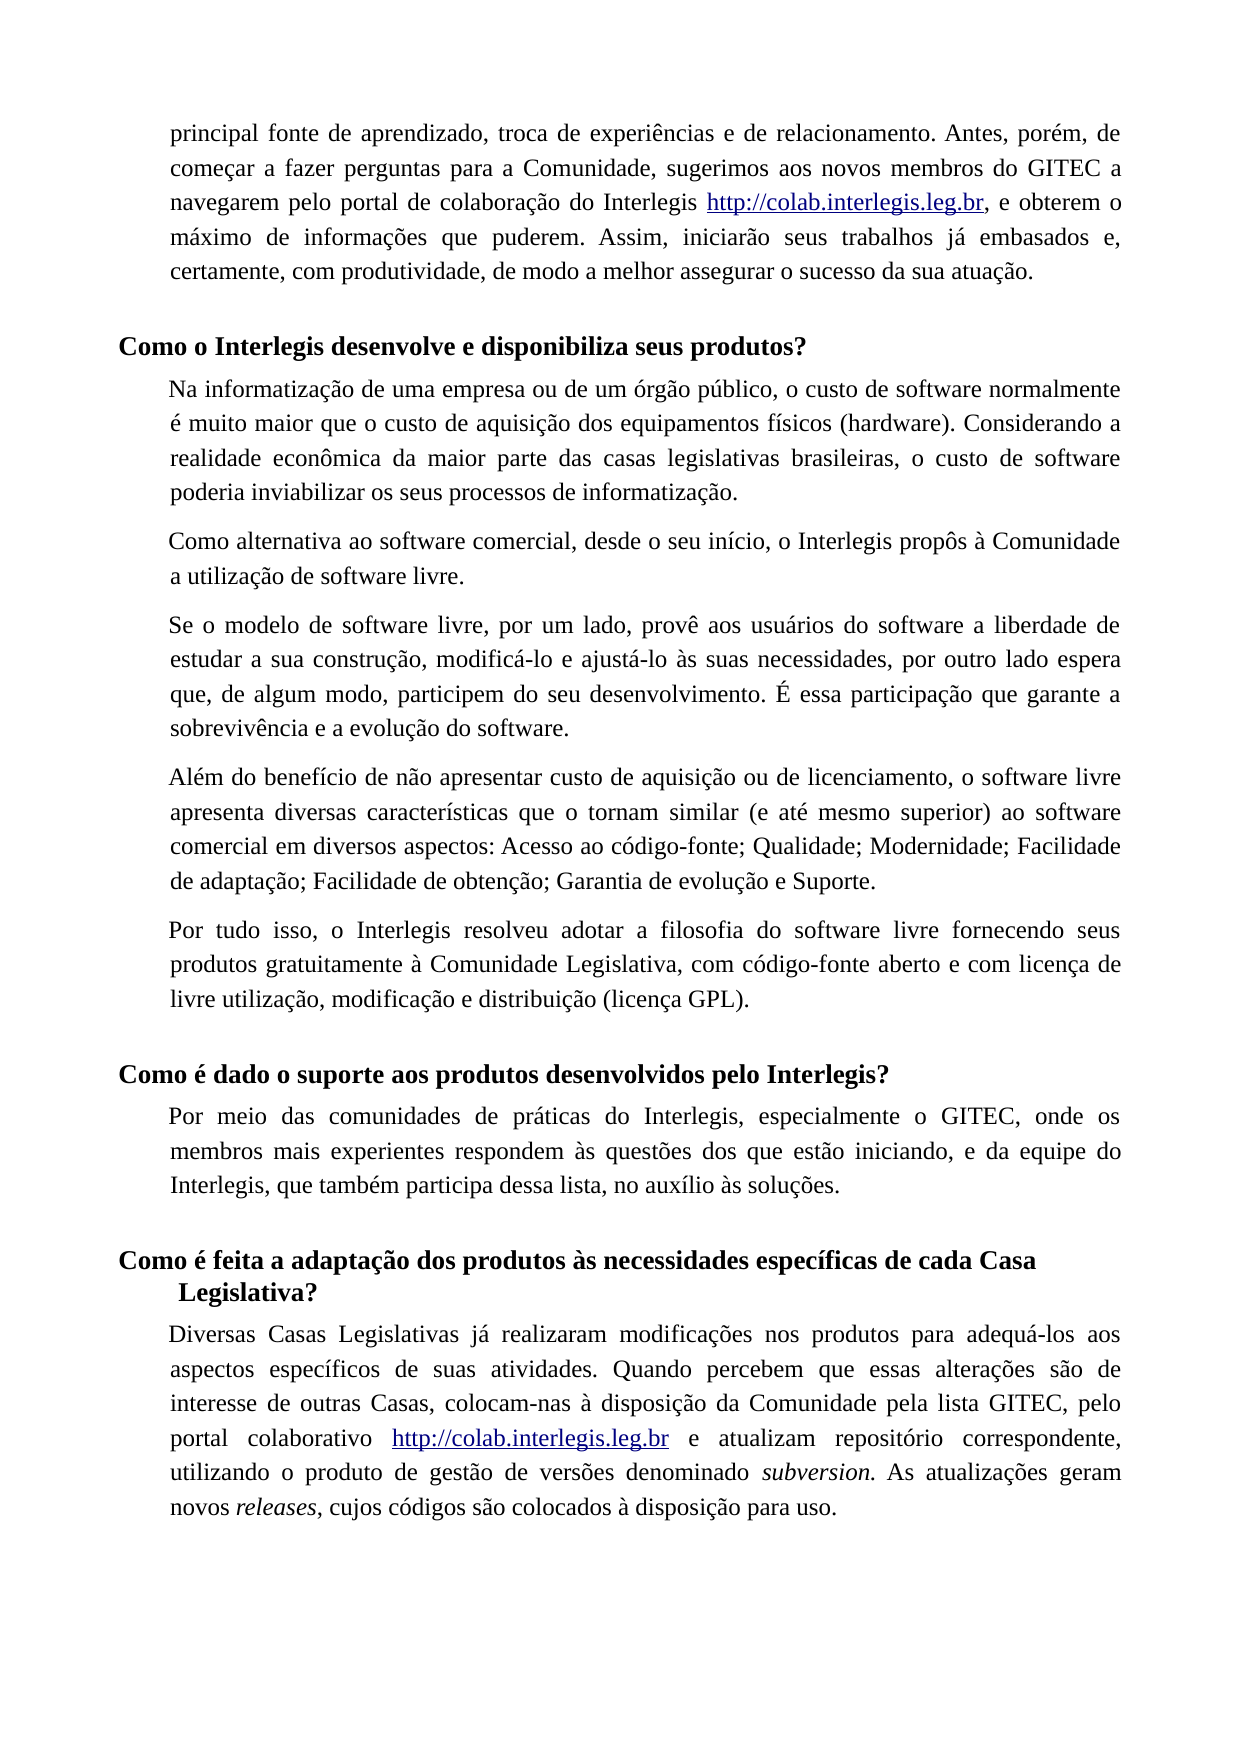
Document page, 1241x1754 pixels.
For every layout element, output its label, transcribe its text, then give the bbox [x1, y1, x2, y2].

text Por meio das comunidades de práticas do Interlegis, especialmente o GITEC, onde os membros mais experientes respondem às questões dos que estão iniciando, e da equipe do Interlegis, que também participa dessa lista, no auxílio às soluções. [168, 1101, 1122, 1199]
text Na informatização de uma empresa ou de um órgão público, o custo de software normalmente é muito maior que o custo de aquisição dos equipamentos físicos (hardware). Considerando a realidade econômica da maior parte das casas legislativas brasileiras, o custo de software poderia inviabilizar os seus processos de informatização. [168, 374, 1122, 506]
text principal fonte de aprendizado, troca de experiências e de relacionamento. Antes, porém, de começar a fazer perguntas para a Comunidade, sugerimos aos novos membros do GITEC a navegarem pelo portal de colaboração do Interlegis http://colab.interlegis.leg.br, e obterem o máximo de informações que puderem. Assim, iniciarão seus trabalhos já embasados e, certamente, com produtividade, de modo a melhor assegurar o sucesso da sua atuação. [168, 118, 1122, 285]
text Como alternativa ao software comercial, desde o seu início, o Interlegis propôs à Comunidade a utilização de software livre. [168, 526, 1122, 589]
text Além do benefício de não apresentar custo de aquisição ou de licenciamento, o software livre apresenta diversas características que o tornam similar (e até mesmo superior) ao software comercial em diversos aspectos: Acesso ao código-fonte; Qualidade; Modernidade; Facilidade de adaptação; Facilidade de obtenção; Garantia de evolução e Suporte. [168, 762, 1122, 894]
subtitle Como é dado o suporte aos produtos desenvolvidos pelo Interlegis? [118, 1058, 1122, 1089]
text Por tudo isso, o Interlegis resolveu adotar a filosofia do software livre fornecendo seus produtos gratuitamente à Comunidade Legislativa, com código-fonte aberto e com licença de livre utilização, modificação e distribuição (licença GPL). [168, 915, 1122, 1012]
text Diversas Casas Legislativas já realizaram modificações nos produtos para adequá-los aos aspectos específicos de suas atividades. Quando percebem que essas alterações são de interesse de outras Casas, colocam-nas à disposição da Comunidade pela lista GITEC, pelo portal colaborativo http://colab.interlegis.leg.br e atualizam repositório correspondente, utilizando o produto de gestão de versões denominado subversion. As atualizações geram novos releases, cujos códigos são colocados à disposição para uso. [168, 1319, 1122, 1520]
subtitle Como é feita a adaptação dos produtos às necessidades específicas de cada Casa Legislativa? [118, 1244, 1122, 1307]
subtitle Como o Interlegis desenvolve e disponibiliza seus produtos? [118, 330, 1122, 361]
text Se o modelo de software livre, por um lado, provê aos usuários do software a liberdade de estudar a sua construção, modificá-lo e ajustá-lo às suas necessidades, por outro lado espera que, de algum modo, participem do seu desenvolvimento. É essa participação que garante a sobrevivência e a evolução do software. [168, 610, 1122, 742]
